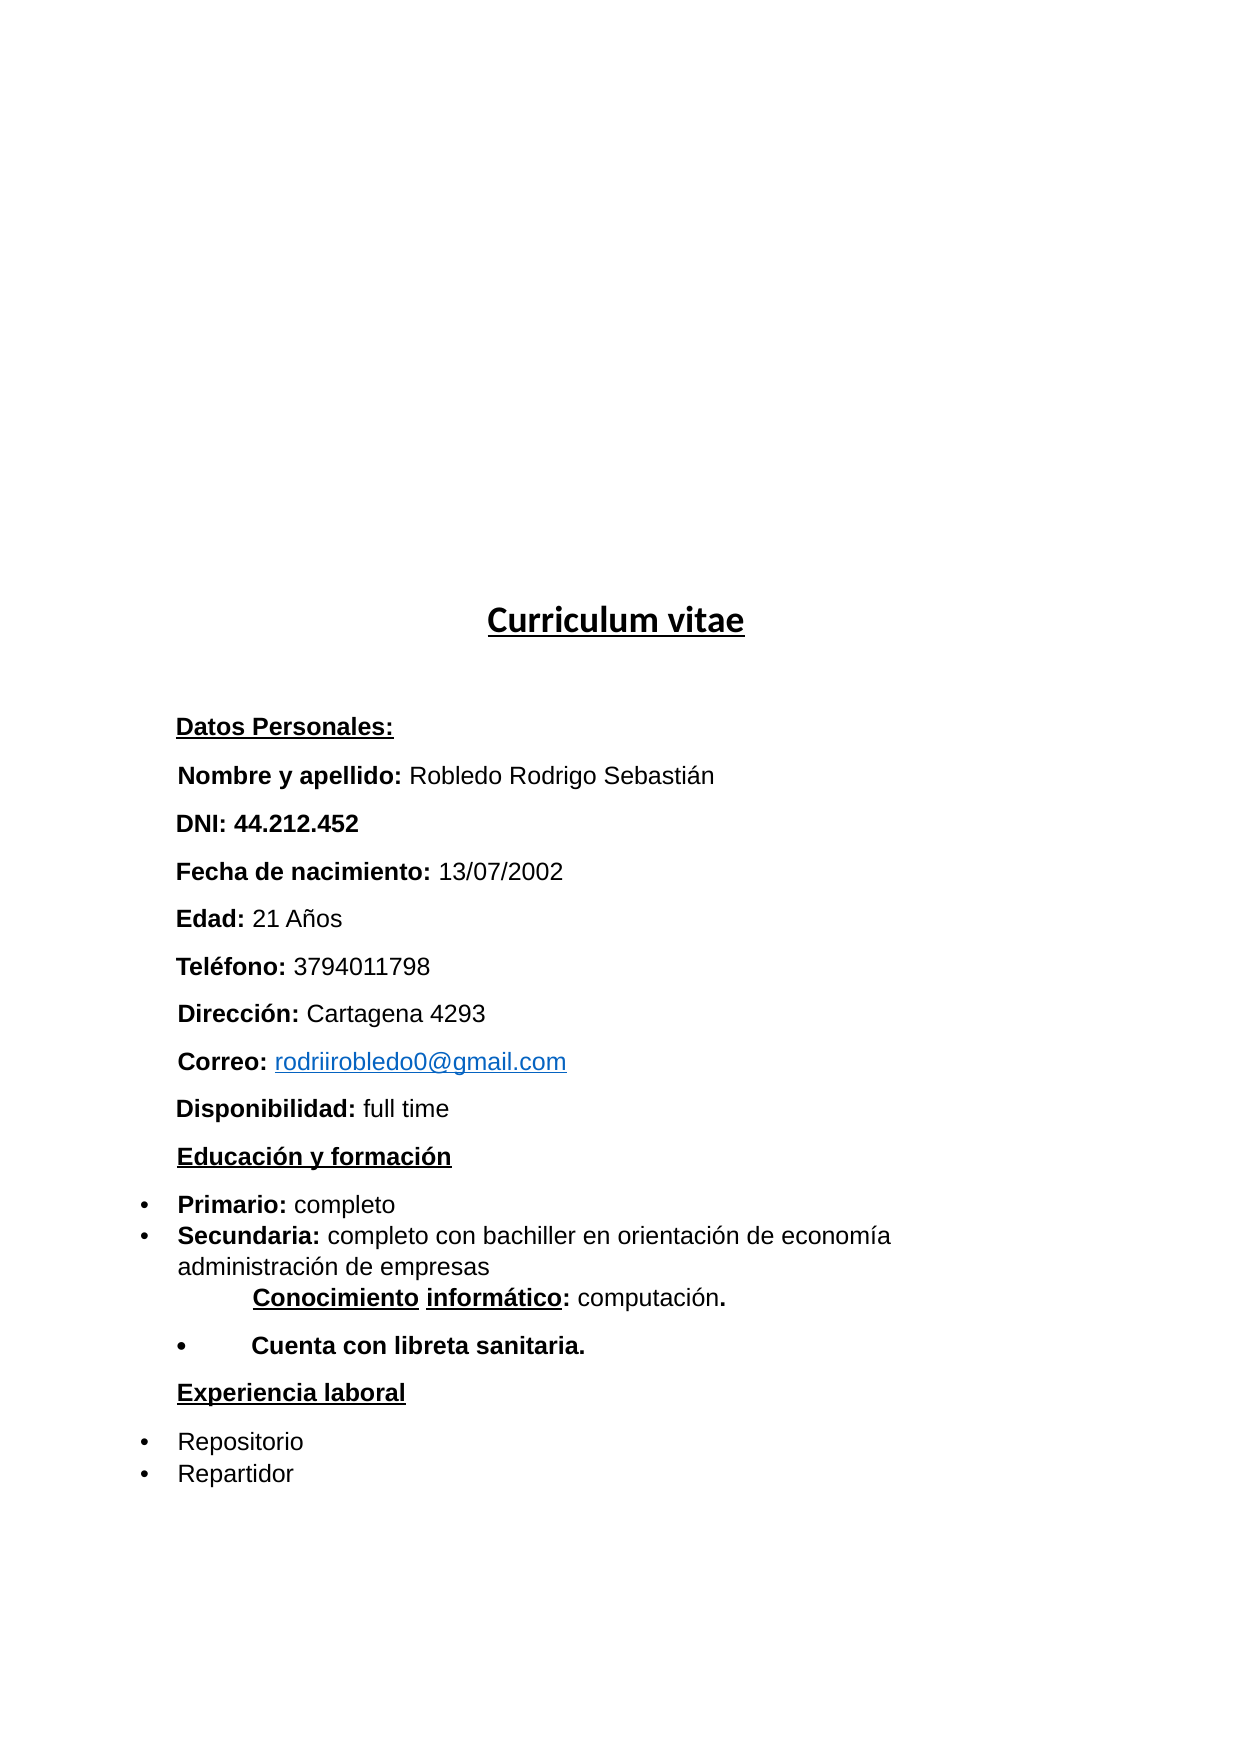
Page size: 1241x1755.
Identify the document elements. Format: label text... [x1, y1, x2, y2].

list Secundaria: completo con bachiller en orientación de economía administración de empresas [140, 1221, 929, 1281]
text Curriculum vitae [199, 596, 1041, 642]
list Repositorio [140, 1427, 1041, 1456]
text Datos Personales: [176, 712, 1041, 741]
text Conocimiento informático: computación. [252, 1283, 817, 1312]
text Correo: rodriirobledo0@gmail.com [177, 1047, 1041, 1076]
subtitle Educación y formación [177, 1141, 1041, 1170]
text Dirección: Cartagena 4293 [177, 999, 1041, 1028]
text Teléfono: 3794011798 [176, 952, 817, 980]
list Repartidor [140, 1458, 1041, 1487]
text DNI: 44.212.452 [176, 809, 817, 838]
text Disponibilidad: full time [176, 1094, 817, 1123]
text Edad: 21 Años [176, 904, 817, 933]
list Cuenta con libreta sanitaria. [177, 1331, 817, 1360]
text Fecha de nacimiento: 13/07/2002 [176, 857, 817, 885]
subtitle Experiencia laboral [177, 1378, 1041, 1407]
list Primario: completo [140, 1190, 929, 1219]
text Nombre y apellido: Robledo Rodrigo Sebastián [177, 761, 1041, 790]
